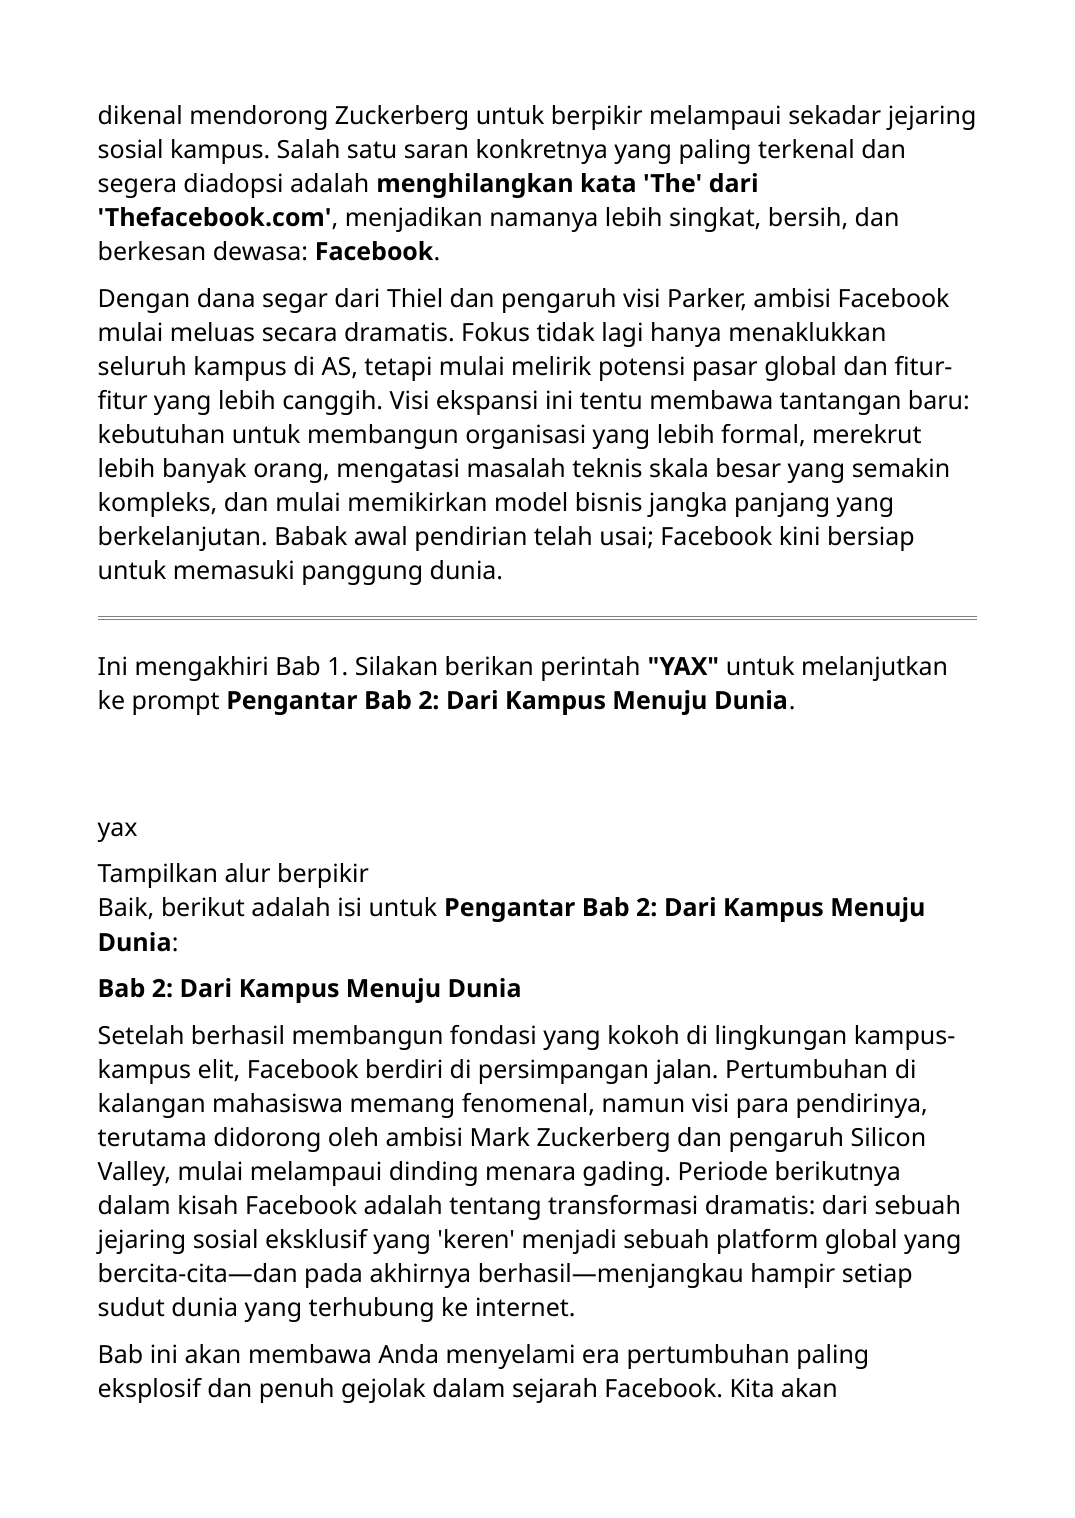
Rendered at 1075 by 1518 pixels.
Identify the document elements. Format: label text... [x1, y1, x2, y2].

text Setelah berhasil membangun fondasi yang kokoh di lingkungan kampus-kampus elit, Facebook berdiri di persimpangan jalan. Pertumbuhan di kalangan mahasiswa memang fenomenal, namun visi para pendirinya, terutama didorong oleh ambisi Mark Zuckerberg dan pengaruh Silicon Valley, mulai melampaui dinding menara gading. Periode berikutnya dalam kisah Facebook adalah tentang transformasi dramatis: dari sebuah jejaring sosial eksklusif yang 'keren' menjadi sebuah platform global yang bercita-cita—dan pada akhirnya berhasil—menjangkau hampir setiap sudut dunia yang terhubung ke internet. [97, 1017, 977, 1324]
text Ini mengakhiri Bab 1. Silakan berikan perintah "YAX" untuk melanjutkan ke prompt Pengantar Bab 2: Dari Kampus Menuju Dunia. [97, 648, 977, 716]
text Tampilkan alur berpikir [97, 856, 977, 890]
text Bab 2: Dari Kampus Menuju Dunia [97, 971, 977, 1005]
text Baik, berikut adalah isi untuk Pengantar Bab 2: Dari Kampus Menuju Dunia: [97, 890, 977, 958]
text dikenal mendorong Zuckerberg untuk berpikir melampaui sekadar jejaring sosial kampus. Salah satu saran konkretnya yang paling terkenal dan segera diadopsi adalah menghilangkan kata 'The' dari 'Thefacebook.com', menjadikan namanya lebih singkat, bersih, dan berkesan dewasa: Facebook. [97, 97, 977, 268]
text yax [97, 809, 977, 843]
text Bab ini akan membawa Anda menyelami era pertumbuhan paling eksplosif dan penuh gejolak dalam sejarah Facebook. Kita akan [97, 1336, 977, 1404]
text Dengan dana segar dari Thiel dan pengaruh visi Parker, ambisi Facebook mulai meluas secara dramatis. Fokus tidak lagi hanya menaklukkan seluruh kampus di AS, tetapi mulai melirik potensi pasar global dan fitur-fitur yang lebih canggih. Visi ekspansi ini tentu membawa tantangan baru: kebutuhan untuk membangun organisasi yang lebih formal, merekrut lebih banyak orang, mengatasi masalah teknis skala besar yang semakin kompleks, dan mulai memikirkan model bisnis jangka panjang yang berkelanjutan. Babak awal pendirian telah usai; Facebook kini bersiap untuk memasuki panggung dunia. [97, 280, 977, 587]
